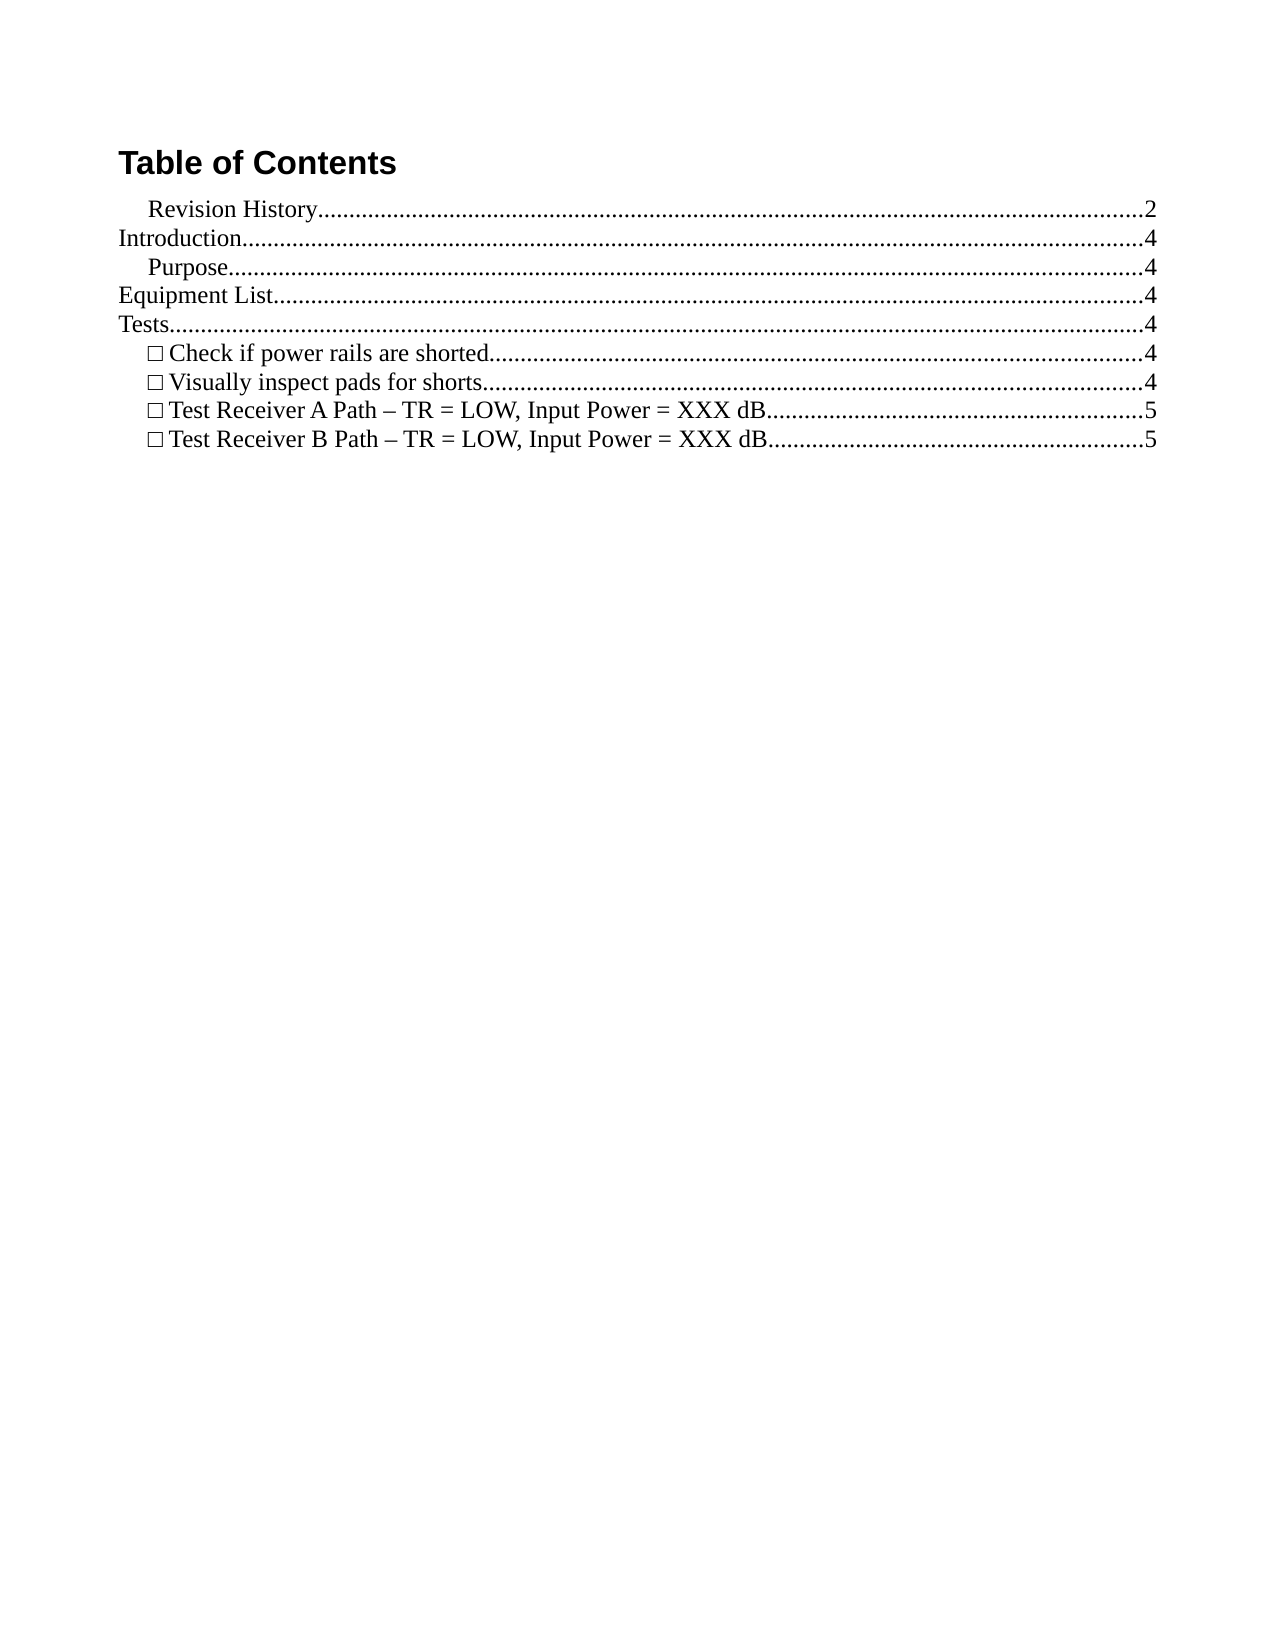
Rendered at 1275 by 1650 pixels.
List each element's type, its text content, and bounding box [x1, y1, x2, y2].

text □ Visually inspect pads for shorts 4 [148, 367, 1157, 395]
text □ Check if power rails are shorted 4 [148, 338, 1157, 367]
text Tests 4 [118, 309, 1157, 338]
text Purpose 4 [148, 252, 1157, 280]
text Revision History 2 [148, 194, 1157, 223]
text Introduction 4 [118, 223, 1157, 252]
text Equipment List 4 [118, 280, 1157, 309]
subtitle Table of Contents [118, 143, 1157, 182]
text □ Test Receiver B Path – TR = LOW, Input Power = XXX dB 5 [148, 424, 1157, 453]
text □ Test Receiver A Path – TR = LOW, Input Power = XXX dB 5 [148, 395, 1157, 424]
